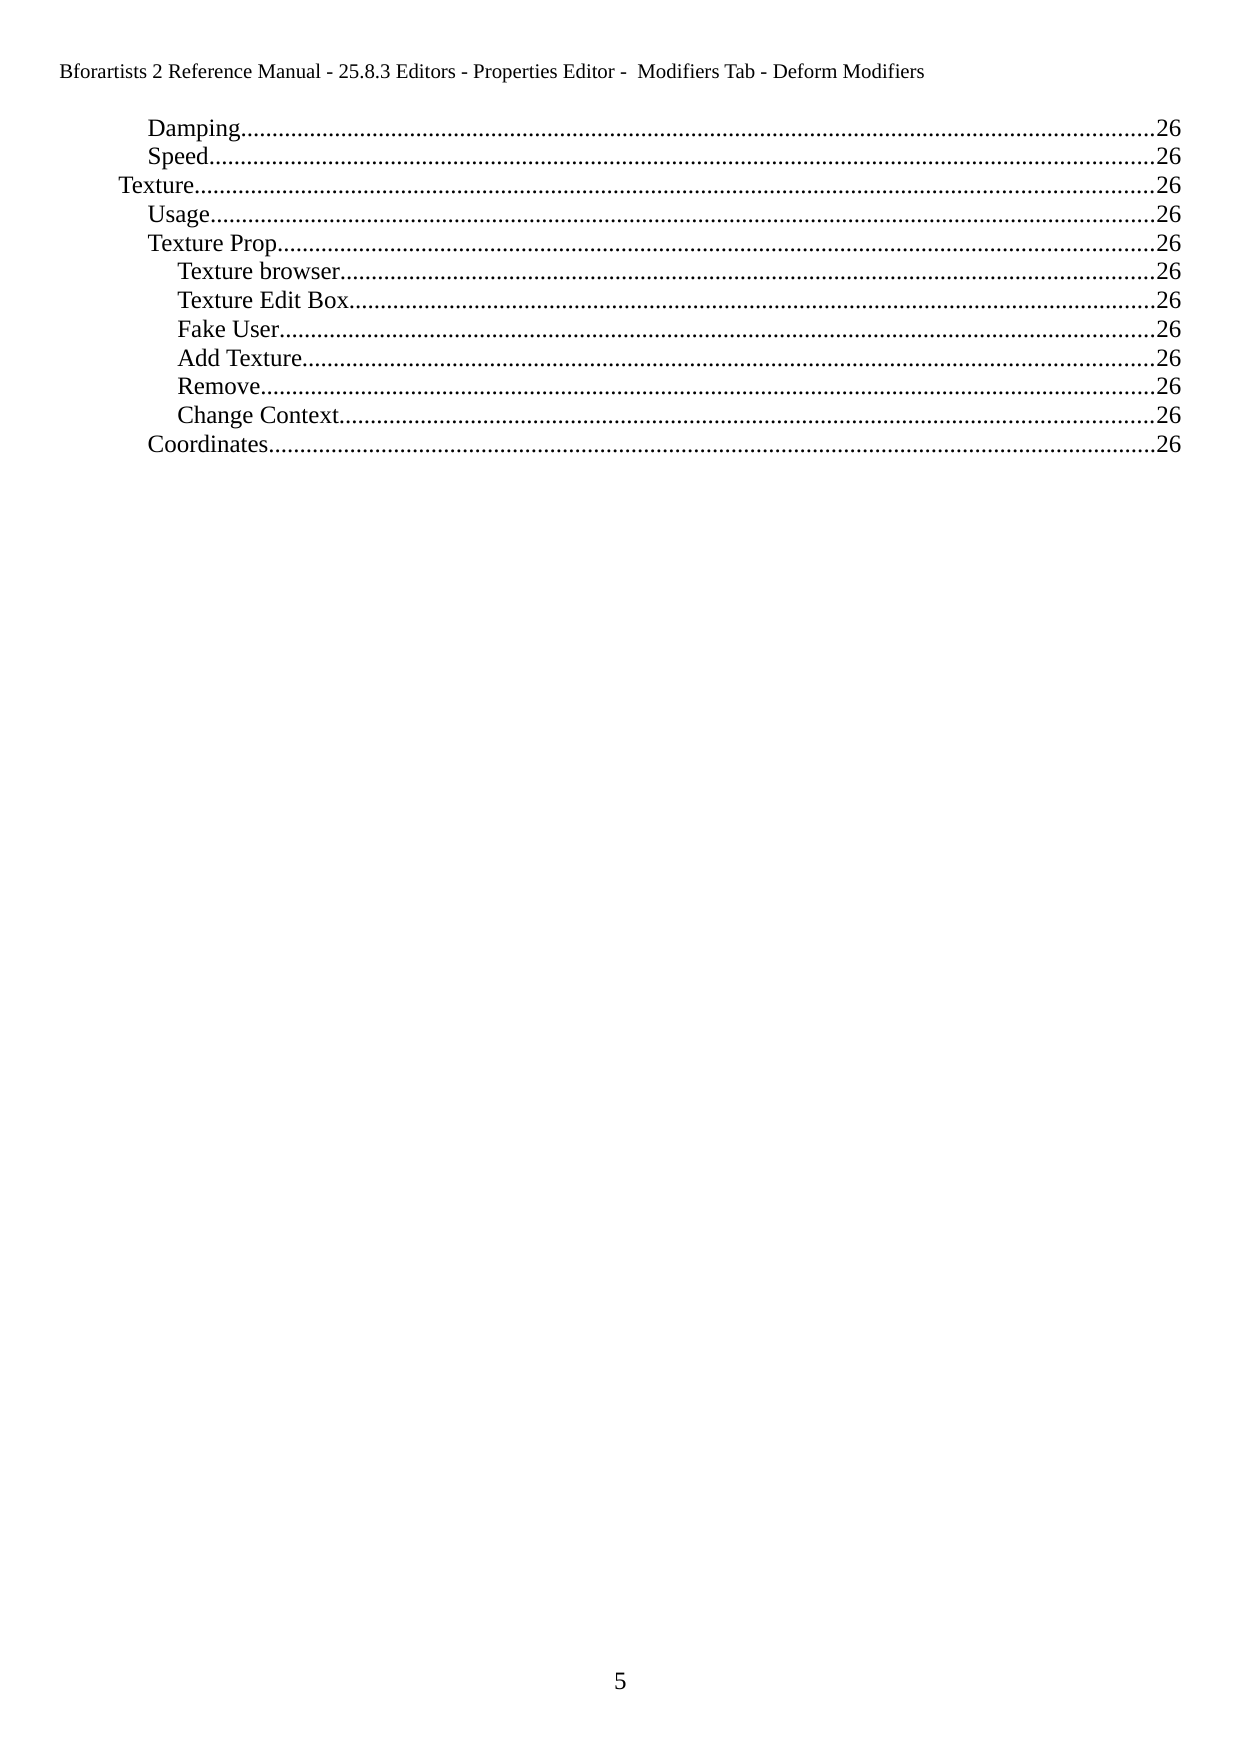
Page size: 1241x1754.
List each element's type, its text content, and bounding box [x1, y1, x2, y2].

text Coordinates 26 [147, 429, 1181, 458]
text Texture Edit Box 26 [177, 285, 1181, 314]
text Fake User 26 [177, 314, 1181, 343]
text Speed 26 [147, 141, 1181, 170]
text Texture browser 26 [177, 256, 1181, 285]
text Remove 26 [177, 371, 1181, 400]
text Add Texture 26 [177, 343, 1181, 371]
text Change Context 26 [177, 400, 1181, 429]
text Texture 26 [118, 170, 1181, 199]
text Texture Prop 26 [147, 228, 1181, 256]
text Damping 26 [147, 113, 1181, 141]
text Usage 26 [147, 199, 1181, 228]
